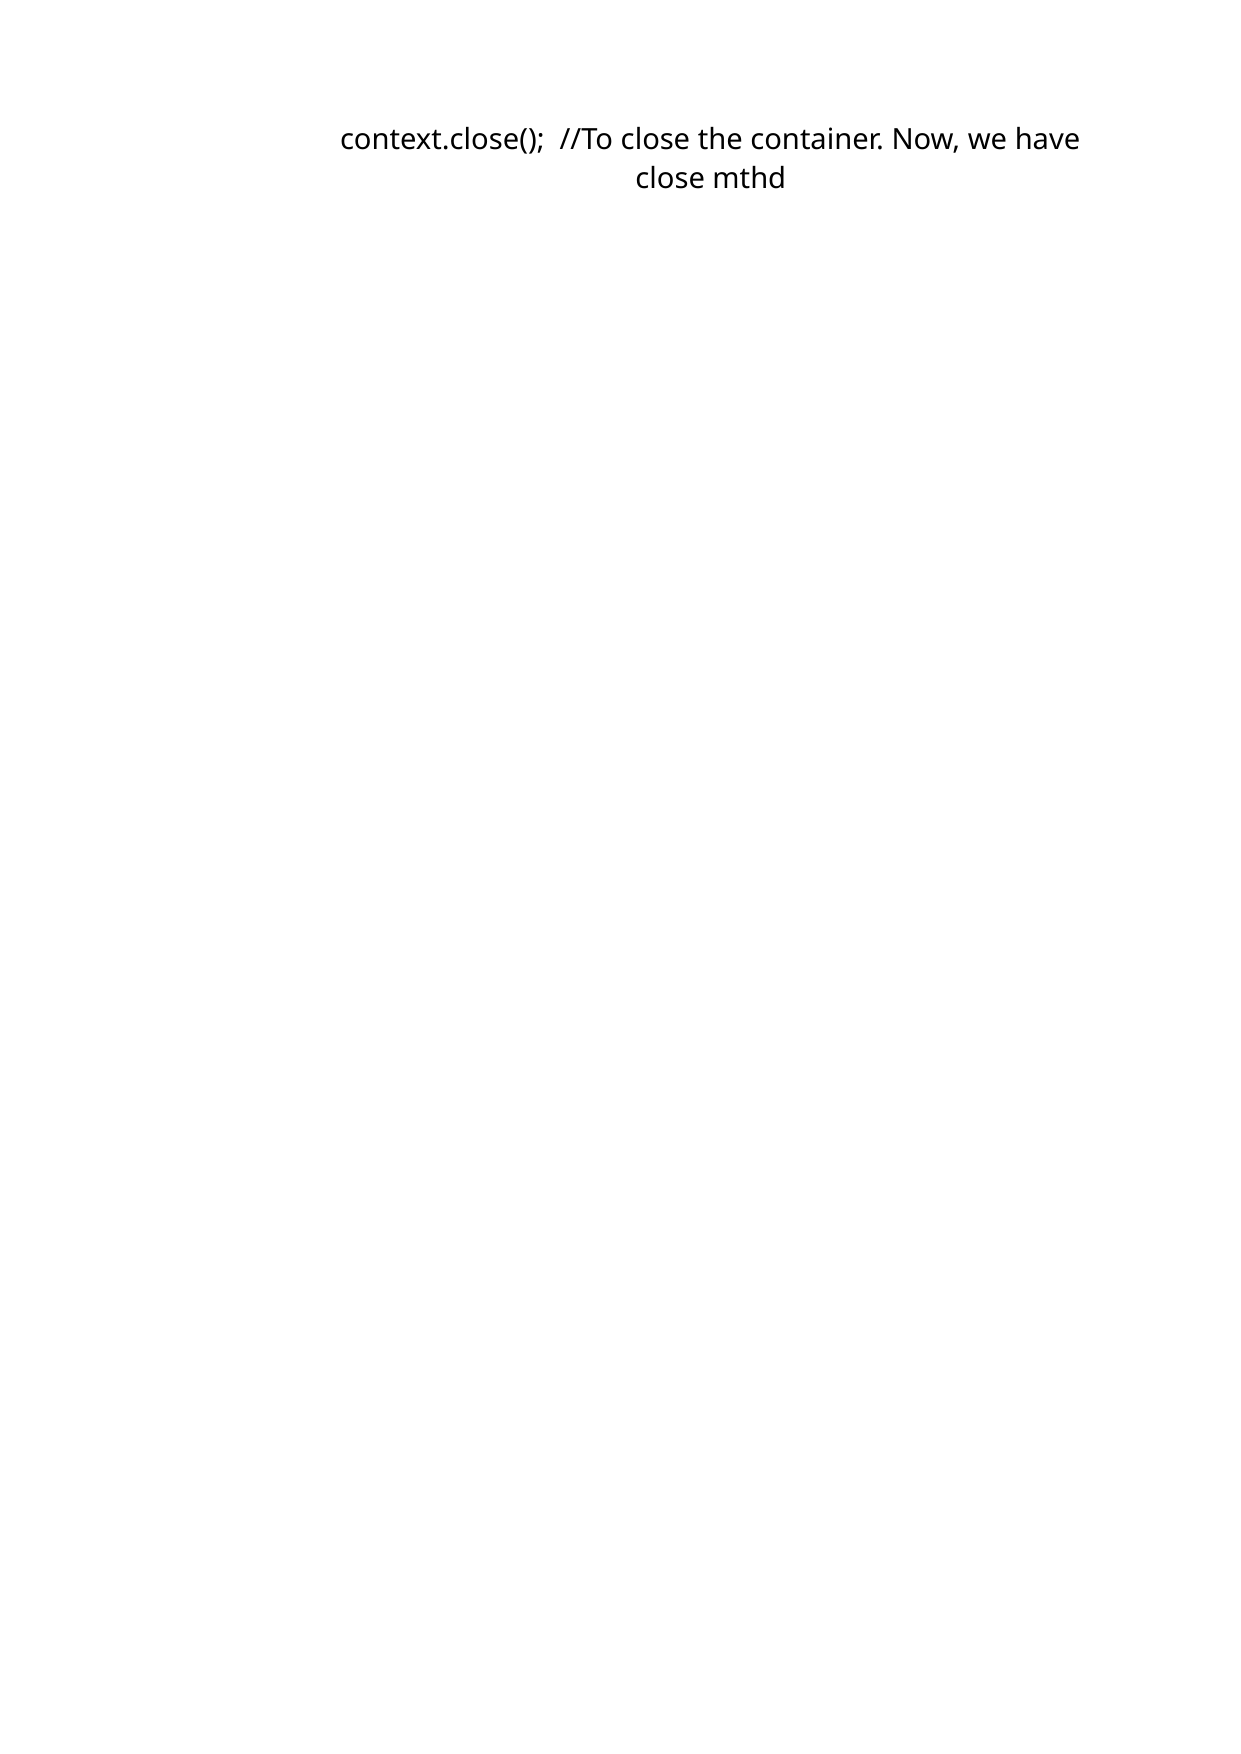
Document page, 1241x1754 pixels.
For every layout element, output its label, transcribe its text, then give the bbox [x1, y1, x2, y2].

text context.close(); //To close the container. Now, we have close mthd [118, 118, 1122, 197]
